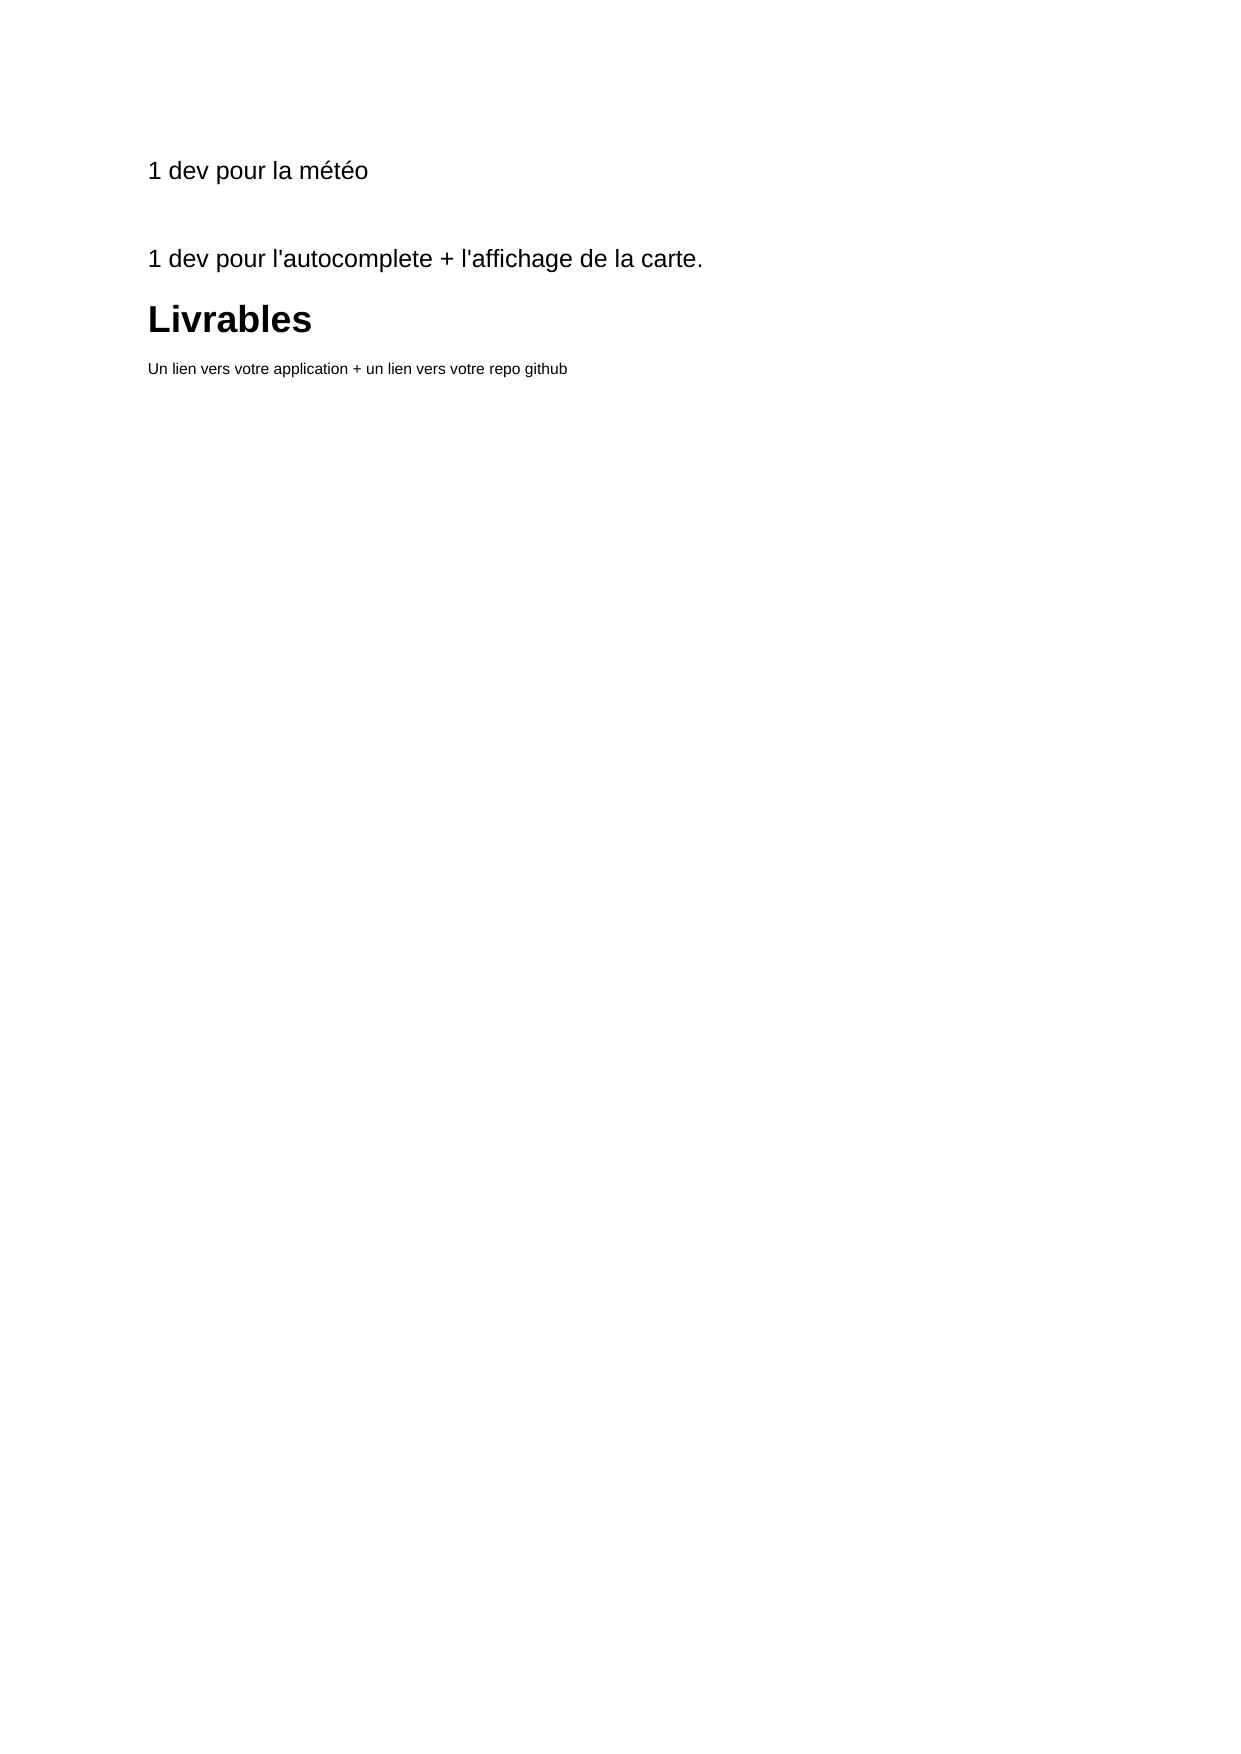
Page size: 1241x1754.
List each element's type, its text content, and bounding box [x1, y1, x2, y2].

subtitle Livrables [148, 298, 1093, 341]
text 1 dev pour la météo [148, 148, 1093, 185]
text Un lien vers votre application + un lien vers votre repo github [148, 359, 1093, 377]
text 1 dev pour l'autocomplete + l'affichage de la carte. [148, 235, 1093, 273]
